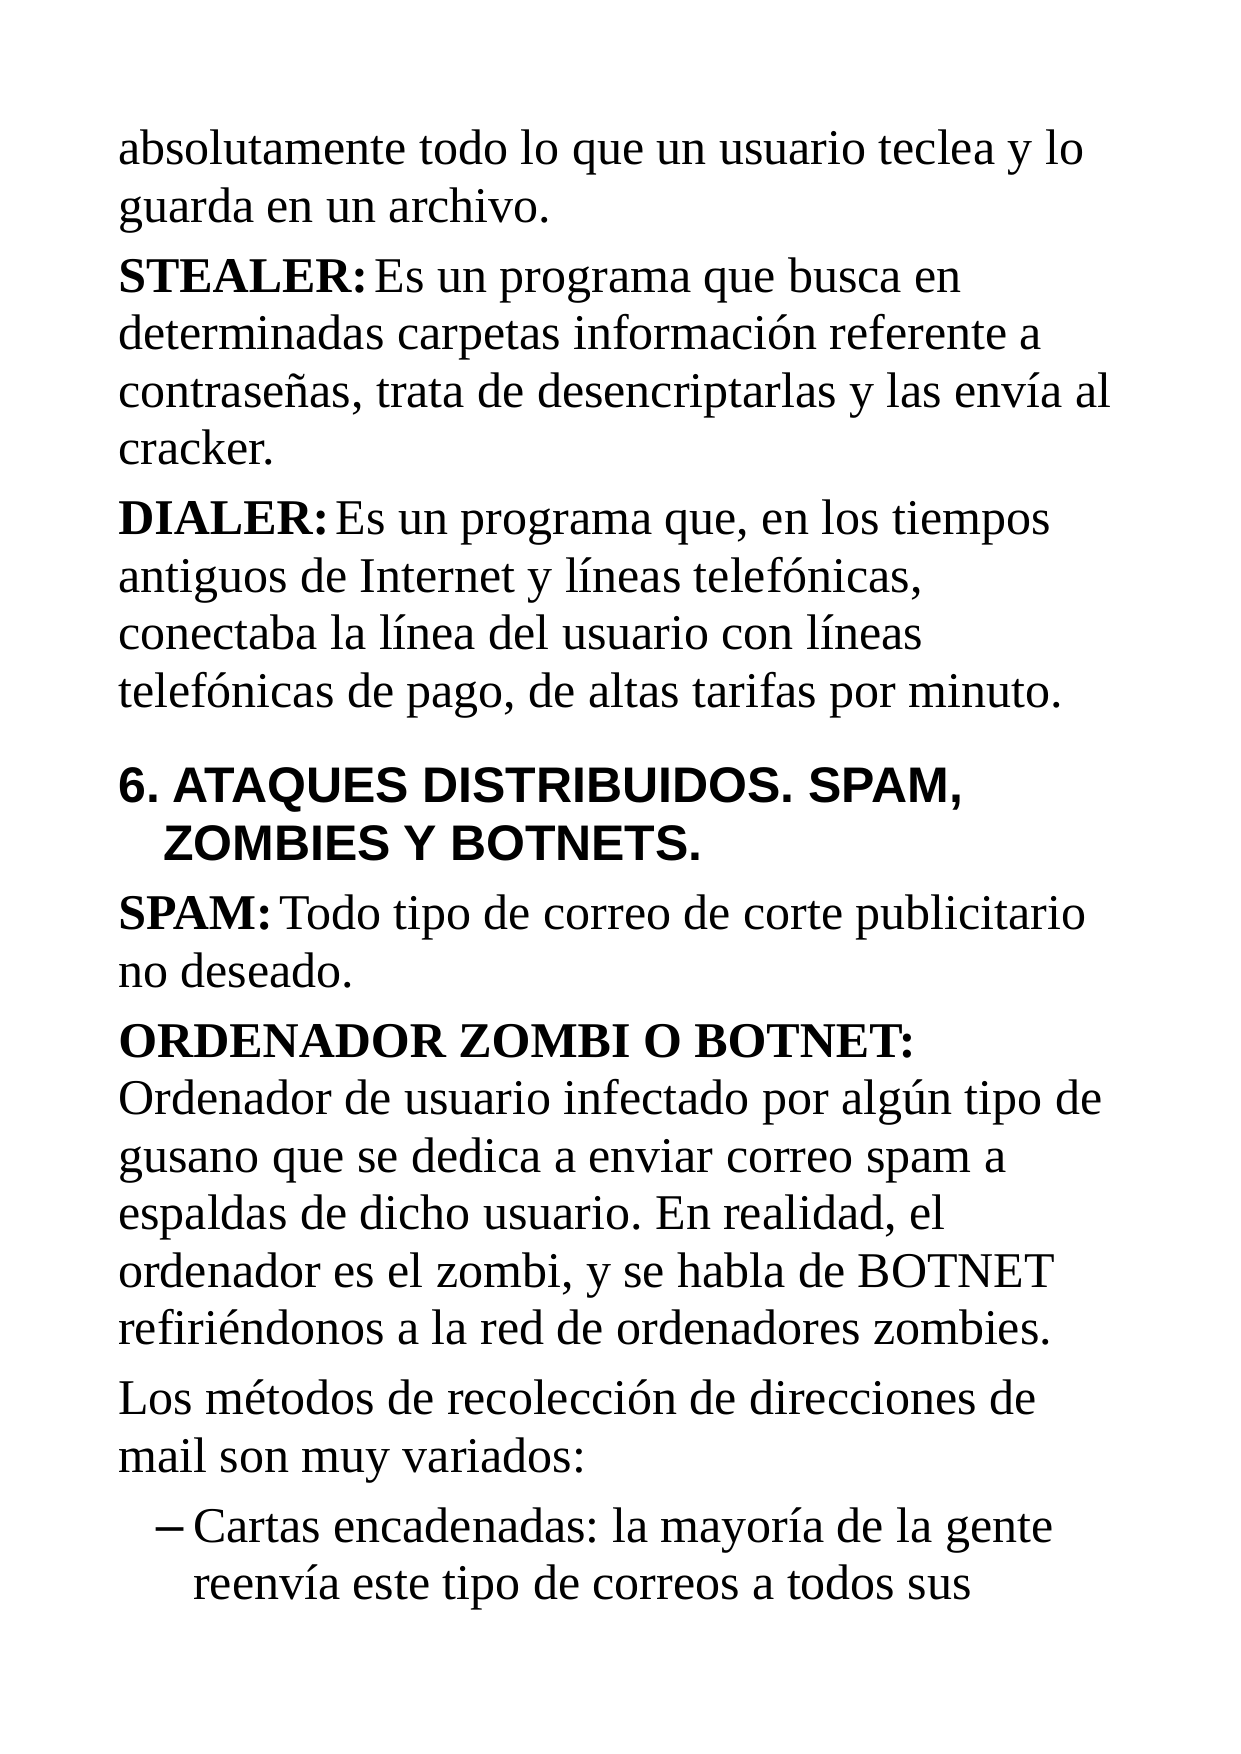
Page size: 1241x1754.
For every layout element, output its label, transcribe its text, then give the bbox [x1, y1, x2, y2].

text STEALER: Es un programa que busca en determinadas carpetas información referente a contraseñas, trata de desencriptarlas y las envía al cracker. [118, 246, 1122, 476]
text ORDENADOR ZOMBI O BOTNET: Ordenador de usuario infectado por algún tipo de gusano que se dedica a enviar correo spam a espaldas de dicho usuario. En realidad, el ordenador es el zombi, y se habla de BOTNET refiriéndonos a la red de ordenadores zombies. [118, 1011, 1122, 1356]
text SPAM: Todo tipo de correo de corte publicitario no deseado. [118, 883, 1122, 998]
text DIALER: Es un programa que, en los tiempos antiguos de Internet y líneas telefónicas, conectaba la línea del usuario con líneas telefónicas de pago, de altas tarifas por minuto. [118, 488, 1122, 718]
subtitle 6. ATAQUES DISTRIBUIDOS. SPAM, ZOMBIES Y BOTNETS. [118, 756, 1122, 871]
list Cartas encadenadas: la mayoría de la gente reenvía este tipo de correos a todos sus [156, 1496, 1122, 1611]
text Los métodos de recolección de direcciones de mail son muy variados: [118, 1368, 1122, 1483]
text absolutamente todo lo que un usuario teclea y lo guarda en un archivo. [118, 118, 1122, 233]
